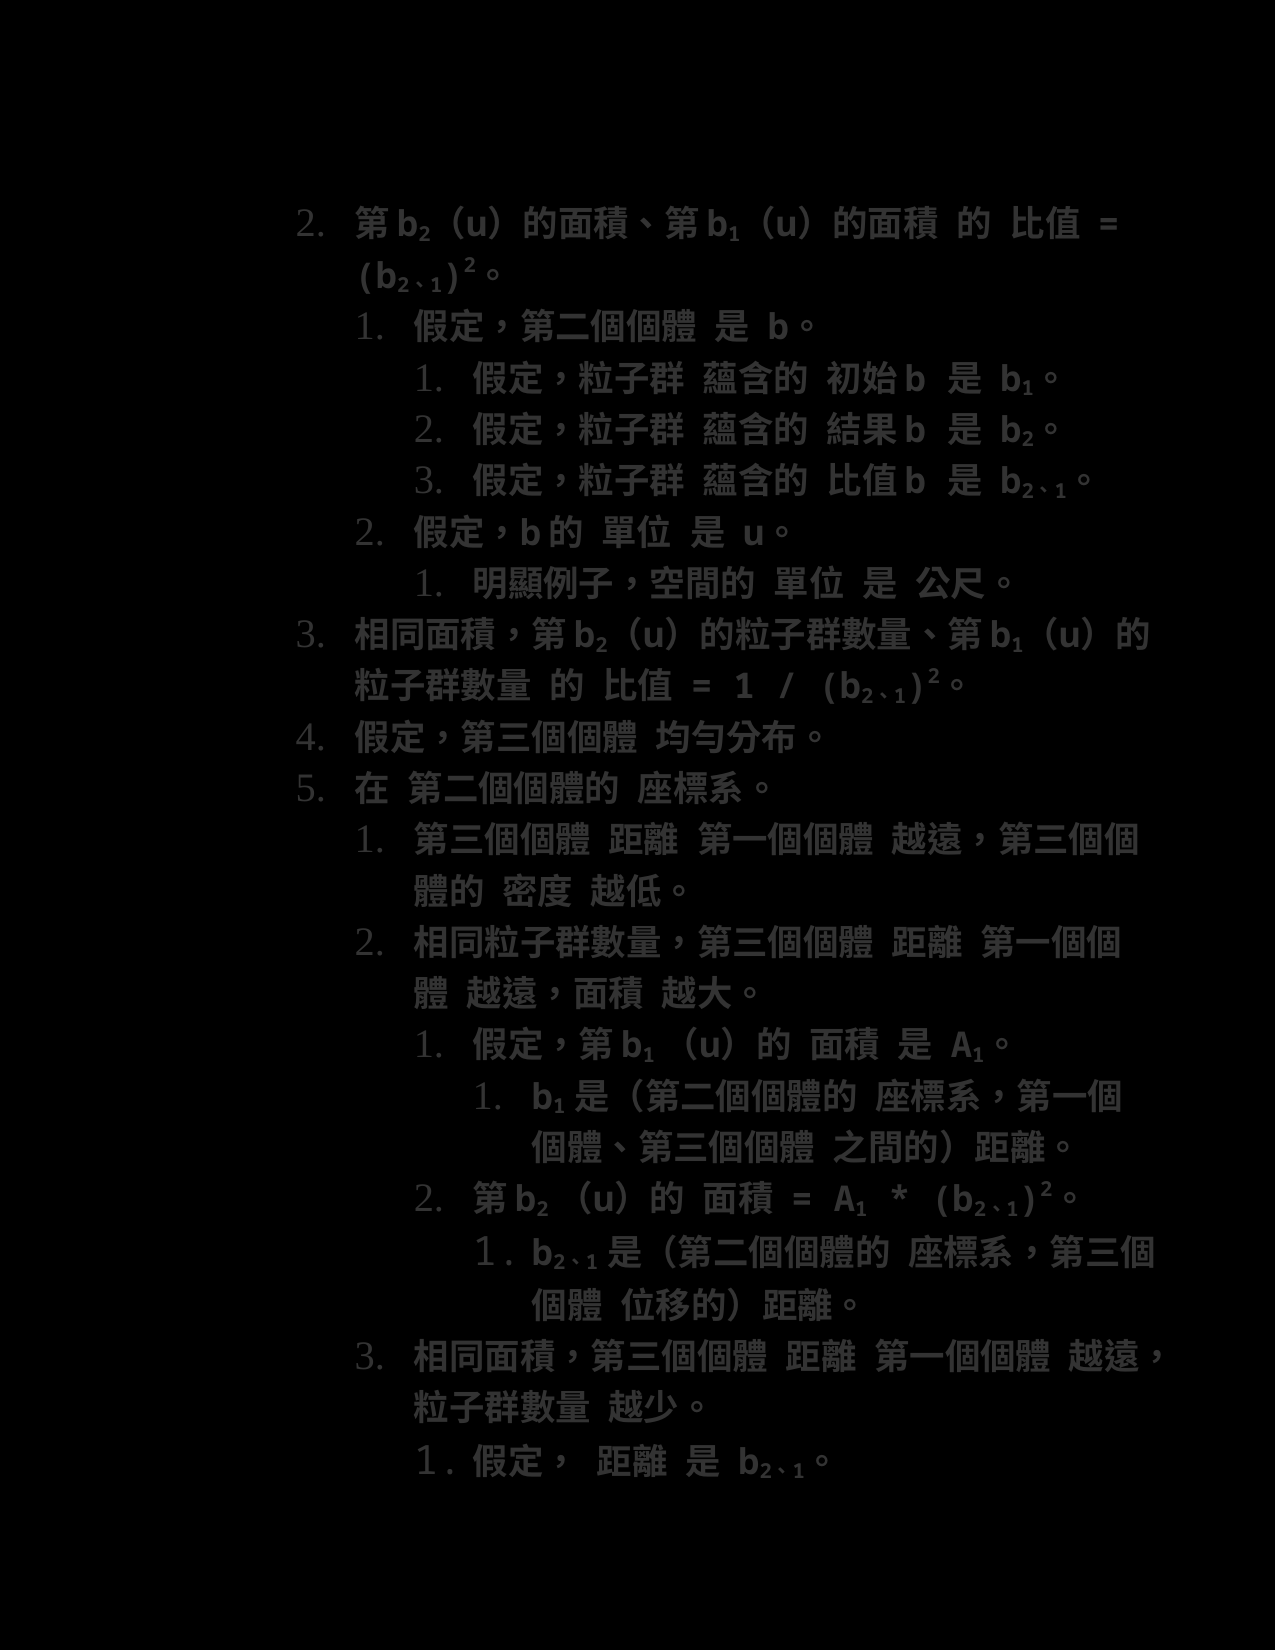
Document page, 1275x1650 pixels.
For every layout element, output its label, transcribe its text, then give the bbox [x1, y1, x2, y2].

list 相同面積，第三個個體 距離 第一個個體 越遠，粒子群數量 越少。 [354, 1328, 1157, 1431]
list 第b2 （u）的 面積 = A1 * (b2、1)2。 [413, 1171, 1157, 1222]
list 第b2（u）的面積、第b1（u）的面積 的 比值 = (b2、1)2。 [295, 196, 1157, 298]
list 假定，第三個個體 均勻分布。 [295, 709, 1157, 761]
list 假定，粒子群 蘊含的 比值b 是 b2、1。 [413, 453, 1157, 504]
list 第三個個體 距離 第一個個體 越遠，第三個個體的 密度 越低。 [354, 812, 1157, 914]
list 相同粒子群數量，第三個個體 距離 第一個個體 越遠，面積 越大。 [354, 914, 1157, 1017]
list b1 是（第二個個體的 座標系，第一個個體、第三個個體 之間的）距離。 [472, 1068, 1157, 1171]
list 假定，粒子群 蘊含的 結果b 是 b2。 [413, 401, 1157, 453]
list 假定，第二個個體 是 b。 [354, 298, 1157, 350]
list 假定，粒子群 蘊含的 初始b 是 b1。 [413, 350, 1157, 401]
list 假定，第b1 （u）的 面積 是 A1。 [413, 1017, 1157, 1068]
list 在 第二個個體的 座標系。 [295, 761, 1157, 812]
list 相同面積，第b2（u）的粒子群數量、第b1（u）的粒子群數量 的 比值 = 1 / (b2、1)2。 [295, 607, 1157, 709]
list 假定，b的 單位 是 u。 [354, 504, 1157, 555]
list 明顯例子，空間的 單位 是 公尺。 [413, 555, 1157, 607]
list b2、1 是（第二個個體的 座標系，第三個個體 位移的）距離。 [472, 1222, 1157, 1328]
list 假定， 距離 是 b2、1。 [413, 1431, 1157, 1486]
